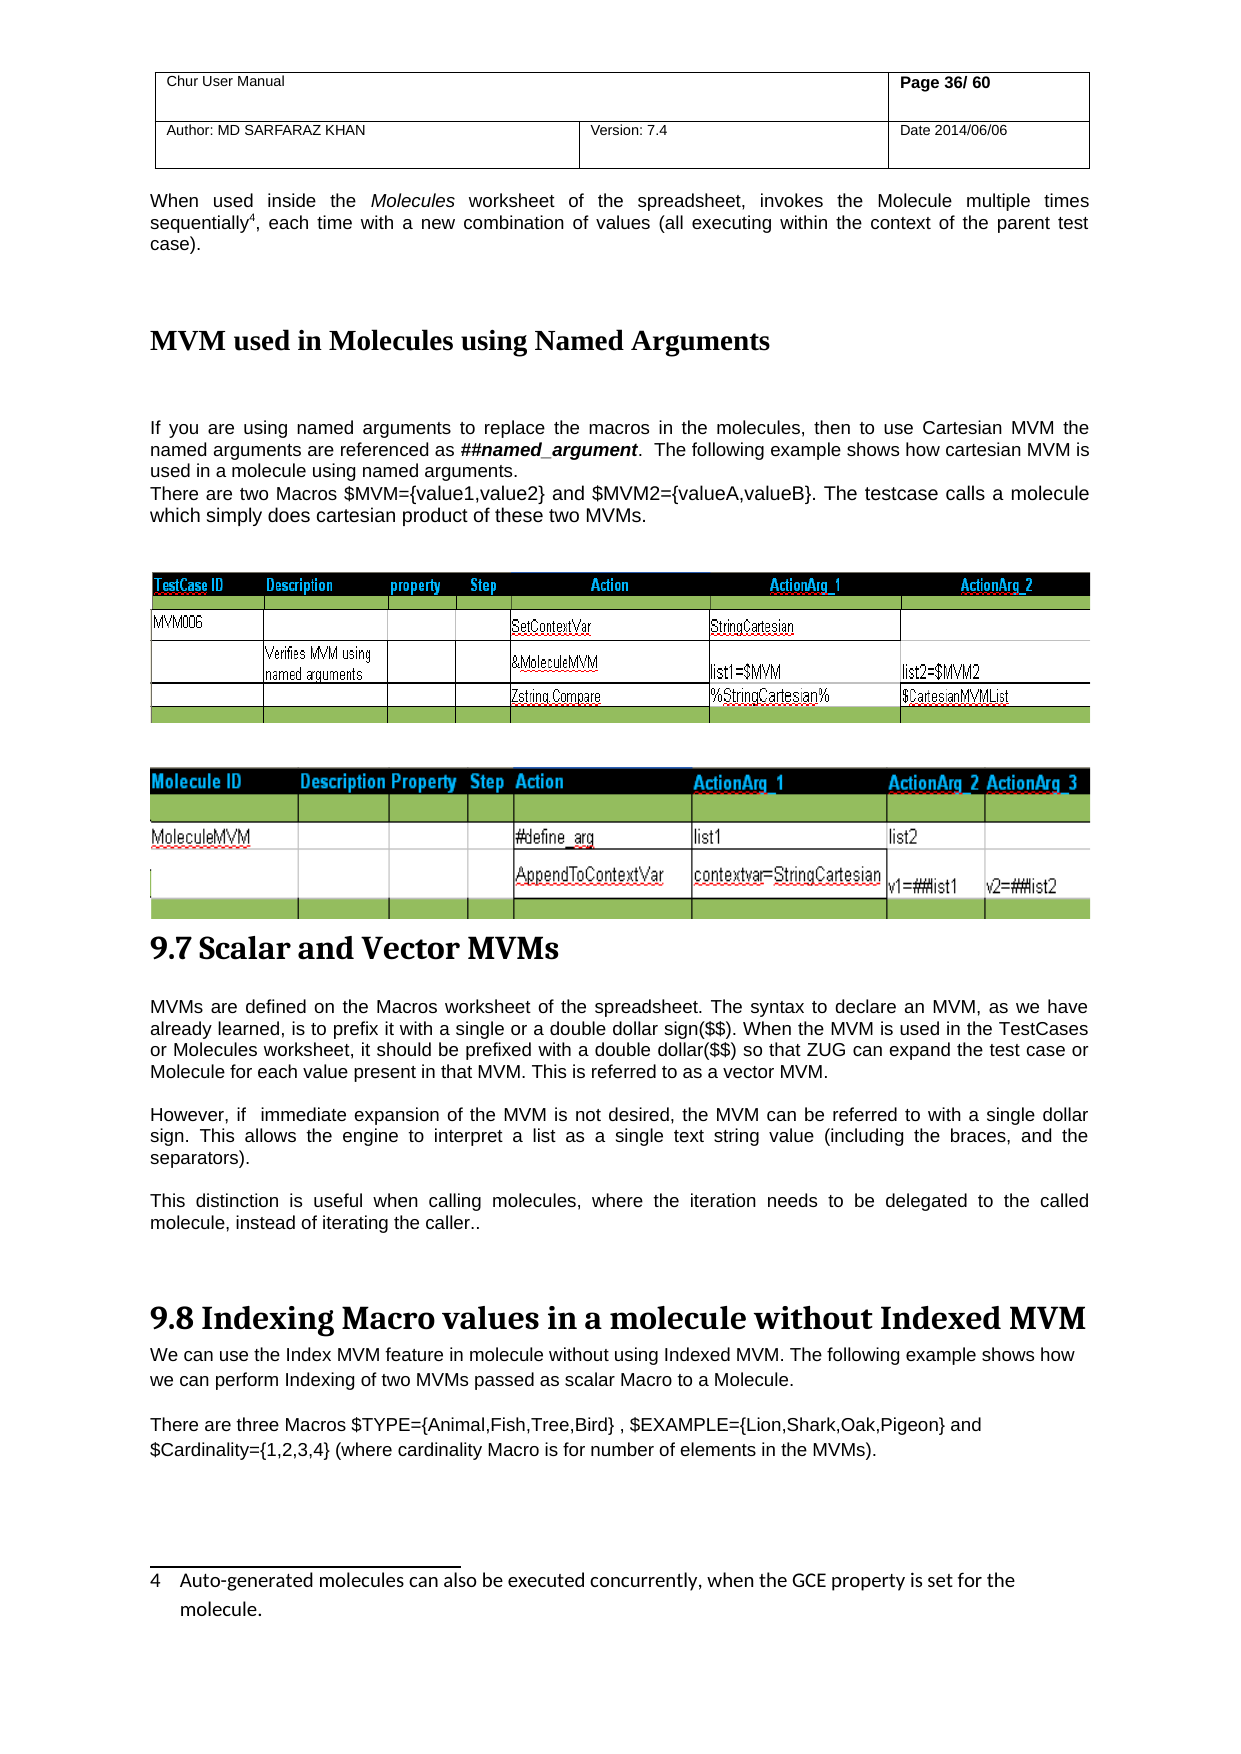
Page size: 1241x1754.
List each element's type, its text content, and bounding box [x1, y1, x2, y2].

text When used inside the Molecules worksheet of the spreadsheet, invokes the Molecule multiple times sequentially, each time with a new combination of values (all executing within the context of the parent test case). [150, 190, 1090, 255]
text We can use the Index MVM feature in molecule without using Indexed MVM. The following example shows how we can perform Indexing of two MVMs passed as scalar Macro to a Molecule. [150, 1344, 1090, 1390]
text MVMs are defined on the Macros worksheet of the spreadsheet. The syntax to declare an MVM, as we have already learned, is to prefix it with a single or a double dollar sign($$). When the MVM is used in the TestCases or Molecules worksheet, it should be prefixed with a double dollar($$) so that ZUG can expand the test case or Molecule for each value present in that MVM. This is referred to as a vector MVM. [150, 996, 1090, 1082]
subtitle 9.7 Scalar and Vector MVMs [150, 929, 1090, 968]
text However, if immediate expansion of the MVM is not desired, the MVM can be referred to with a single dollar sign. This allows the engine to interpret a list as a single text string value (including the braces, and the separators). [150, 1104, 1090, 1168]
subtitle MVM used in Molecules using Named Arguments [150, 323, 1090, 356]
picture [150, 572, 1091, 723]
picture [150, 767, 1091, 919]
text There are two Macros $MVM={value1,value2} and $MVM2={valueA,valueB}. The testcase calls a molecule which simply does cartesian product of these two MVMs. [150, 482, 1090, 527]
text Auto-generated molecules can also be executed concurrently, when the GCE property is set for the molecule. [150, 1567, 1090, 1622]
subtitle 9.8 Indexing Macro values in a molecule without Indexed MVM [150, 1299, 1090, 1337]
text This distinction is useful when calling molecules, where the iteration needs to be delegated to the called molecule, instead of iterating the caller.. [150, 1190, 1090, 1233]
text If you are using named arguments to replace the macros in the molecules, then to use Cartesian MVM the named arguments are referenced as ##named_argument. The following example shows how cartesian MVM is used in a molecule using named arguments. [150, 417, 1090, 482]
text There are three Macros $TYPE={Animal,Fish,Tree,Bird} , $EXAMPLE={Lion,Shark,Oak,Pigeon} and $Cardinality={1,2,3,4} (where cardinality Macro is for number of elements in the MVMs). [150, 1414, 1090, 1461]
